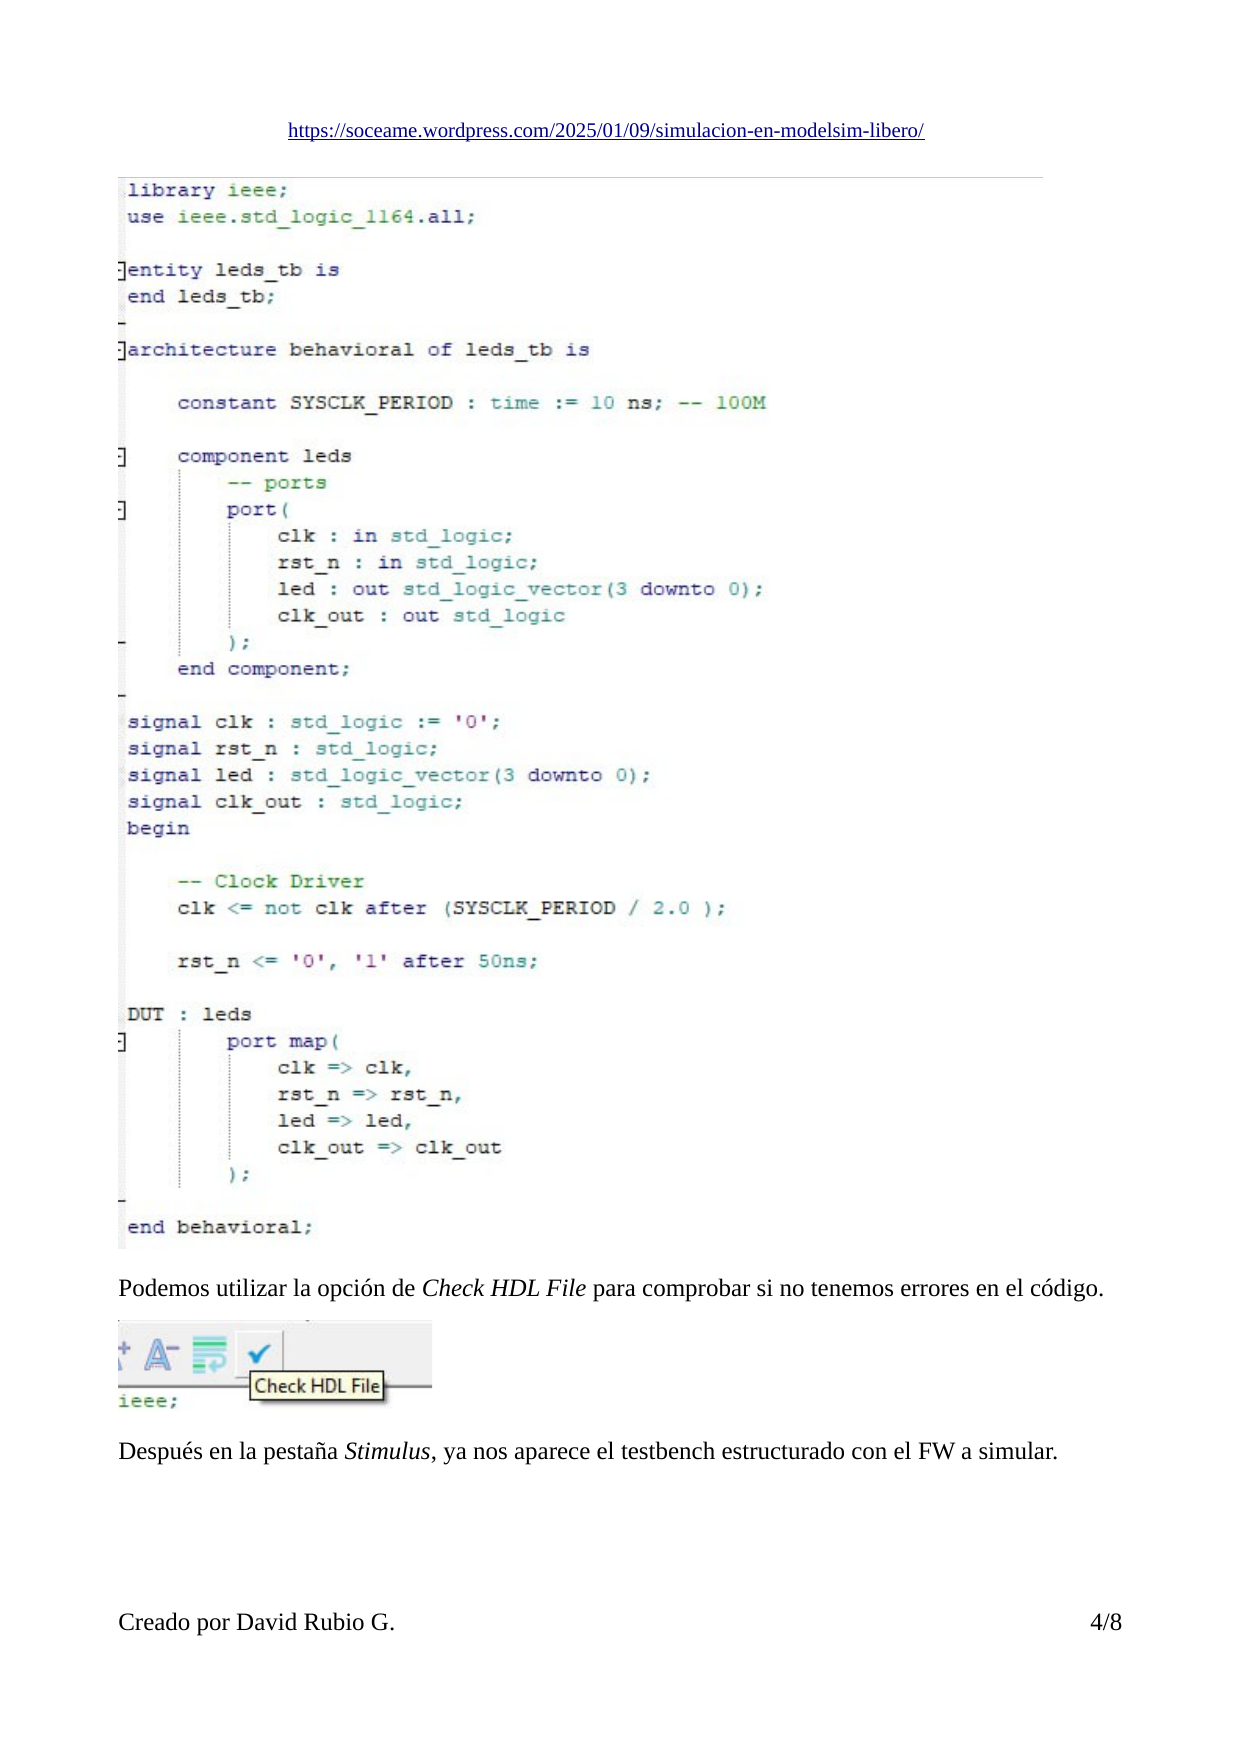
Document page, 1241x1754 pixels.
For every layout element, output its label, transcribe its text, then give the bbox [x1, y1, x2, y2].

picture [118, 177, 1044, 1249]
text Podemos utilizar la opción de Check HDL File para comprobar si no tenemos errores en el código. [118, 1273, 1122, 1302]
picture [118, 1320, 433, 1412]
text Después en la pestaña Stimulus, ya nos aparece el testbench estructurado con el FW a simular. [118, 1436, 1122, 1464]
